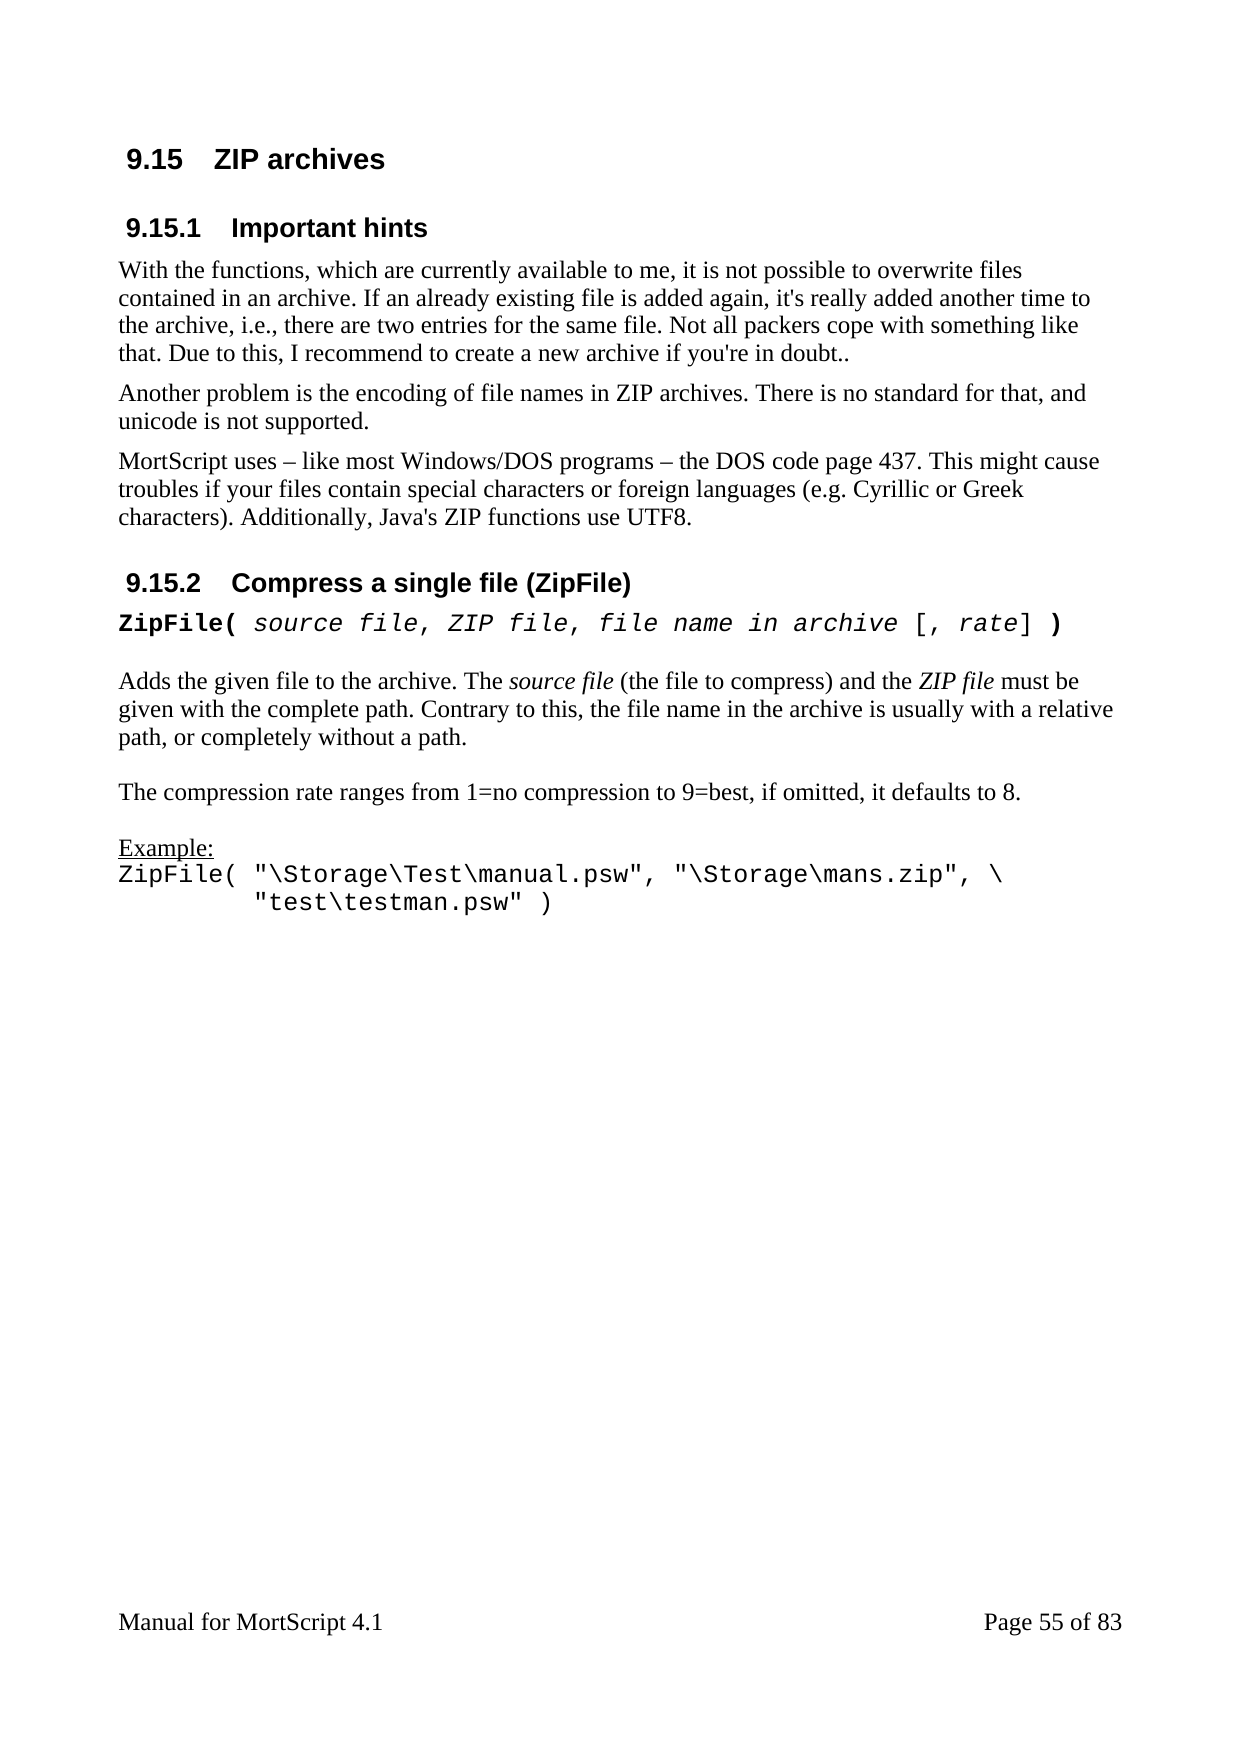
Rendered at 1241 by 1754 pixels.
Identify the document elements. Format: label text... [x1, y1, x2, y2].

text With the functions, which are currently available to me, it is not possible to overwrite files contained in an archive. If an already existing file is added again, it's really added another time to the archive, i.e., there are two entries for the same file. Not all packers cope with something like that. Due to this, I recommend to create a new archive if you're in doubt.. [118, 256, 1122, 367]
subtitle Important hints [118, 213, 1122, 243]
text Another problem is the encoding of file names in ZIP archives. There is no standard for that, and unicode is not supported. [118, 379, 1122, 435]
text ZipFile( "\Storage\Test\manual.psw", "\Storage\mans.zip", \ [118, 861, 1122, 890]
text Example: [118, 834, 1122, 861]
text The compression rate ranges from 1=no compression to 9=best, if omitted, it defaults to 8. [118, 778, 1122, 806]
text "test\testman.psw" ) [118, 890, 1122, 918]
text ZipFile( source file, ZIP file, file name in archive [, rate] ) [118, 611, 1122, 639]
text MortScript uses – like most Windows/DOS programs – the DOS code page 437. This might cause troubles if your files contain special characters or foreign languages (e.g. Cyrillic or Greek characters). Additionally, Java's ZIP functions use UTF8. [118, 447, 1122, 530]
text Adds the given file to the archive. The source file (the file to compress) and the ZIP file must be given with the complete path. Contrary to this, the file name in the archive is usually with a relative path, or completely without a path. [118, 667, 1122, 751]
subtitle Compress a single file (ZipFile) [118, 568, 1122, 598]
subtitle ZIP archives [118, 143, 1122, 176]
